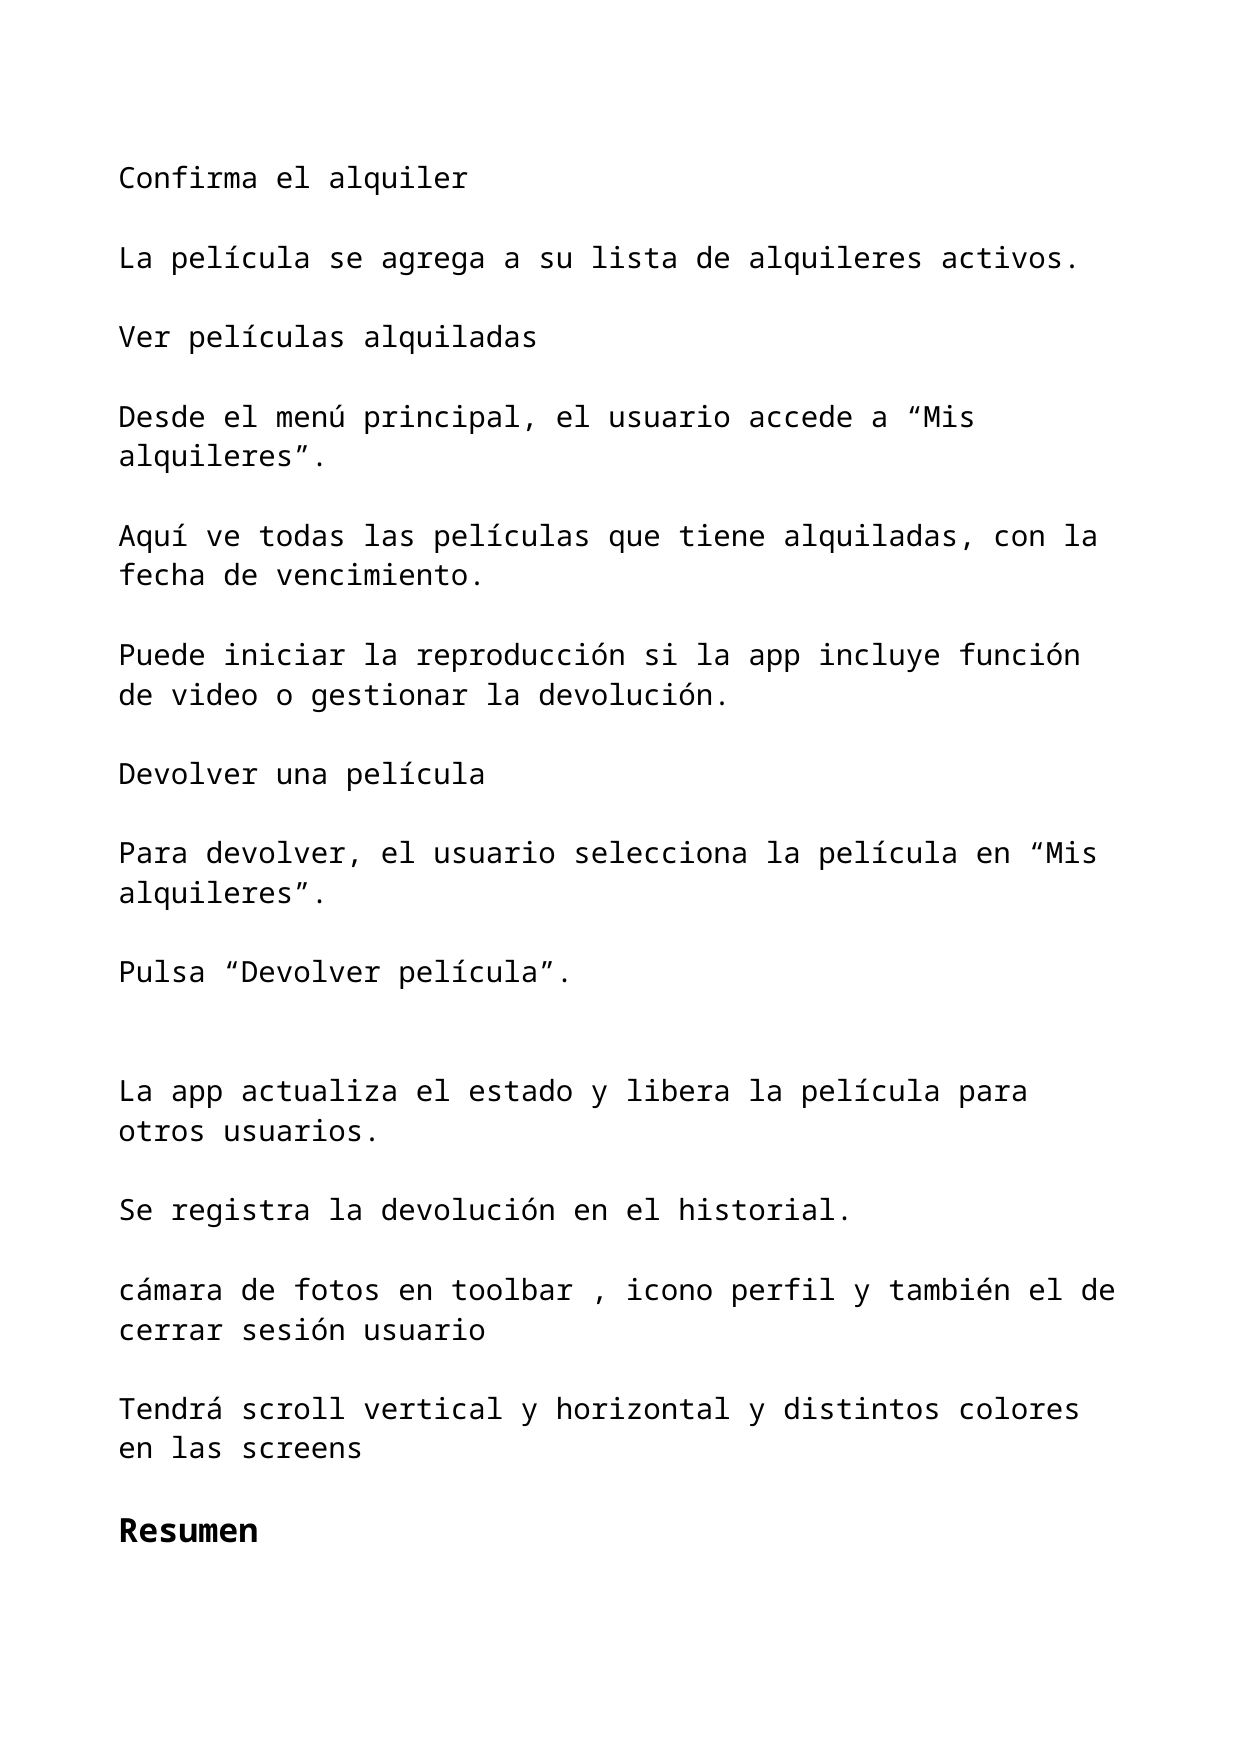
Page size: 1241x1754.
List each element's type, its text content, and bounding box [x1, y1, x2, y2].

text Resumen [118, 1507, 1122, 1553]
text Aquí ve todas las películas que tiene alquiladas, con la fecha de vencimiento. [118, 515, 1122, 594]
text La app actualiza el estado y libera la película para otros usuarios. [118, 1071, 1122, 1150]
text Pulsa “Devolver película”. [118, 952, 1122, 991]
text Se registra la devolución en el historial. [118, 1190, 1122, 1229]
text Para devolver, el usuario selecciona la película en “Mis alquileres”. [118, 832, 1122, 912]
text La película se agrega a su lista de alquileres activos. [118, 237, 1122, 277]
text Ver películas alquiladas [118, 317, 1122, 356]
text Devolver una película [118, 753, 1122, 793]
text Tendrá scroll vertical y horizontal y distintos colores en las screens [118, 1388, 1122, 1467]
text cámara de fotos en toolbar , icono perfil y también el de cerrar sesión usuario [118, 1269, 1122, 1348]
text Puede iniciar la reproducción si la app incluye función de video o gestionar la devolución. [118, 634, 1122, 713]
text Desde el menú principal, el usuario accede a “Mis alquileres”. [118, 396, 1122, 475]
text Confirma el alquiler [118, 158, 1122, 197]
